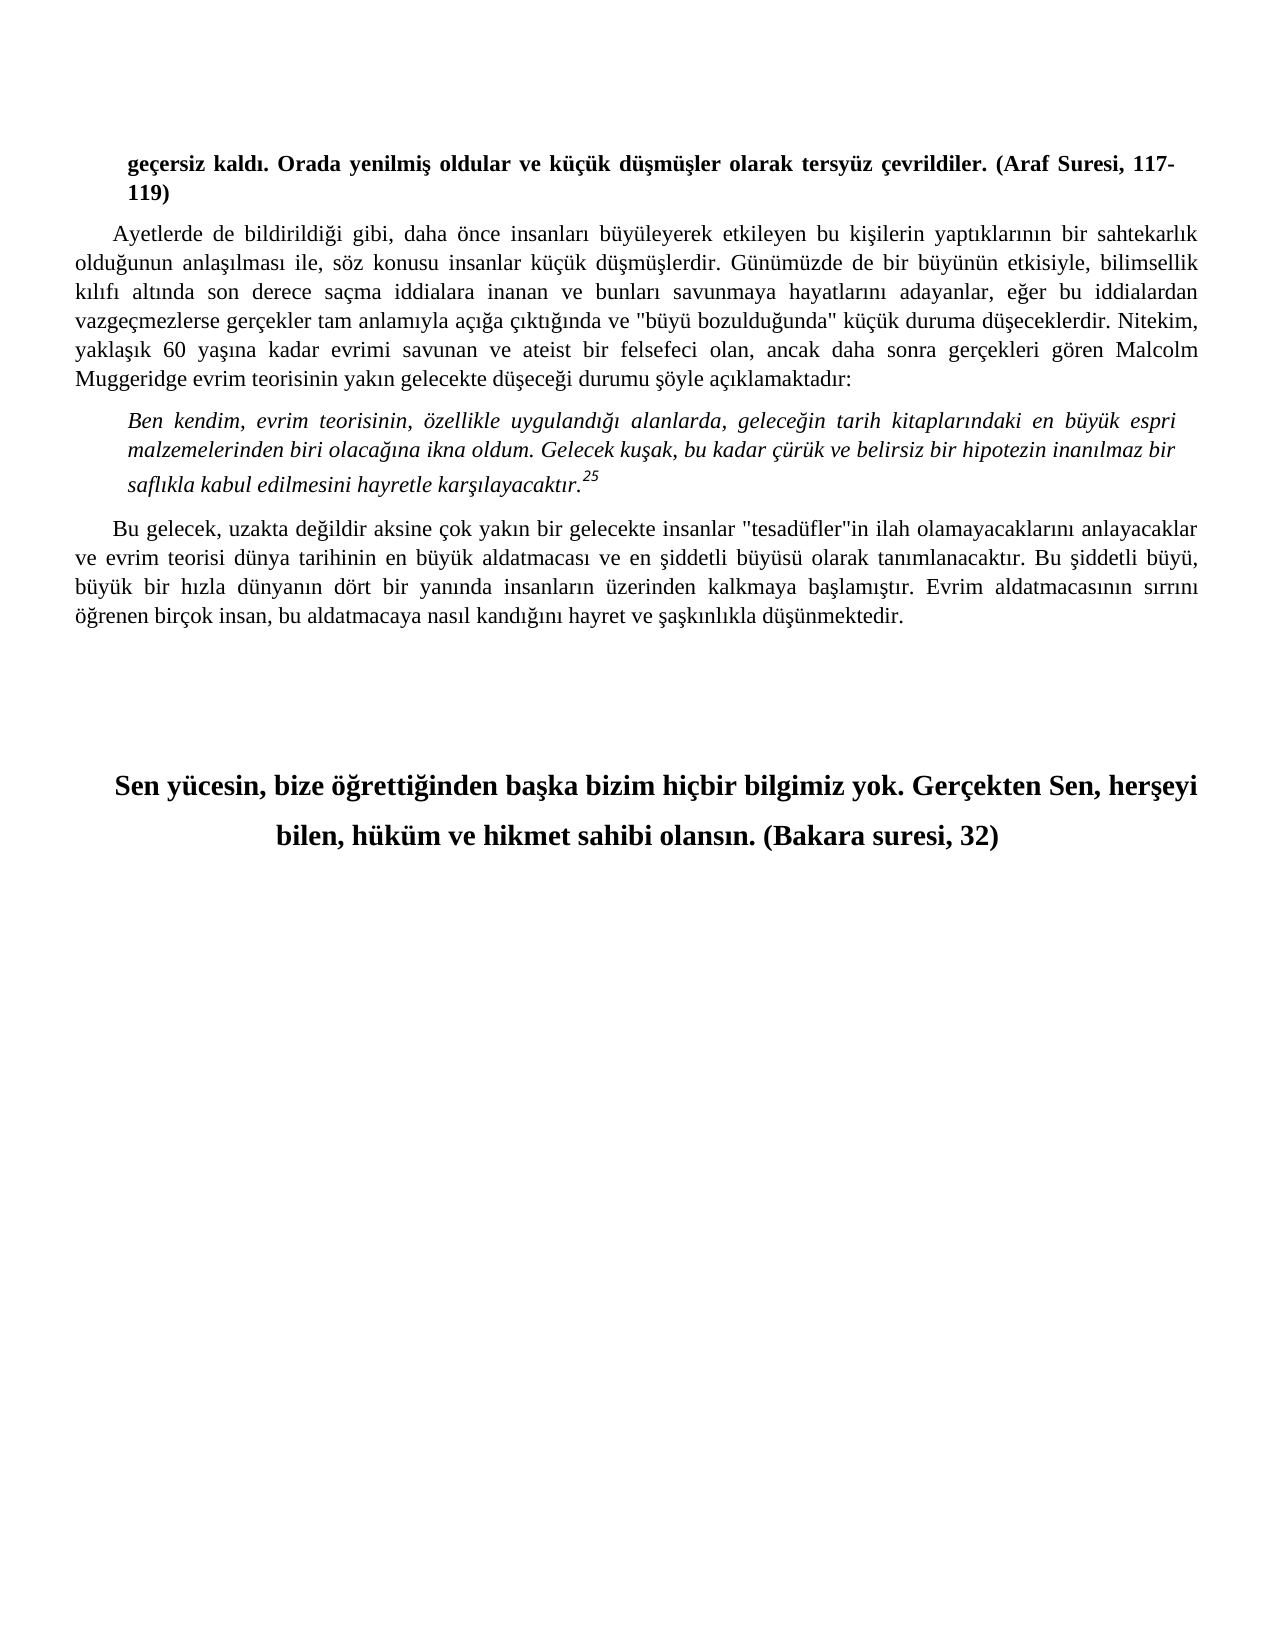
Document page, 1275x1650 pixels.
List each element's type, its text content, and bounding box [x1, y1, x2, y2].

text Ben kendim, evrim teorisinin, özellikle uygulandığı alanlarda, geleceğin tarih kitaplarındaki en büyük espri malzemelerinden biri olacağına ikna oldum. Gelecek kuşak, bu kadar çürük ve belirsiz bir hipotezin inanılmaz bir saflıkla kabul edilmesini hayretle karşılayacaktır.25 [127, 407, 1177, 499]
text Bu gelecek, uzakta değildir aksine çok yakın bir gelecekte insanlar "tesadüfler"in ilah olamayacaklarını anlayacaklar ve evrim teorisi dünya tarihinin en büyük aldatmacası ve en şiddetli büyüsü olarak tanımlanacaktır. Bu şiddetli büyü, büyük bir hızla dünyanın dört bir yanında insanların üzerinden kalkmaya başlamıştır. Evrim aldatmacasının sırrını öğrenen birçok insan, bu aldatmacaya nasıl kandığını hayret ve şaşkınlıkla düşünmektedir. [75, 515, 1200, 628]
text Ayetlerde de bildirildiği gibi, daha önce insanları büyüleyerek etkileyen bu kişilerin yaptıklarının bir sahtekarlık olduğunun anlaşılması ile, söz konusu insanlar küçük düşmüşlerdir. Günümüzde de bir büyünün etkisiyle, bilimsellik kılıfı altında son derece saçma iddialara inanan ve bunları savunmaya hayatlarını adayanlar, eğer bu iddialardan vazgeçmezlerse gerçekler tam anlamıyla açığa çıktığında ve "büyü bozulduğunda" küçük duruma düşeceklerdir. Nitekim, yaklaşık 60 yaşına kadar evrimi savunan ve ateist bir felsefeci olan, ancak daha sonra gerçekleri gören Malcolm Muggeridge evrim teorisinin yakın gelecekte düşeceği durumu şöyle açıklamaktadır: [75, 220, 1200, 392]
text Sen yücesin, bize öğrettiğinden başka bizim hiçbir bilgimiz yok. Gerçekten Sen, herşeyi bilen, hüküm ve hikmet sahibi olansın. (Bakara suresi, 32) [75, 768, 1200, 852]
text geçersiz kaldı. Orada yenilmiş oldular ve küçük düşmüşler olarak tersyüz çevrildiler. (Araf Suresi, 117-119) [127, 150, 1177, 205]
